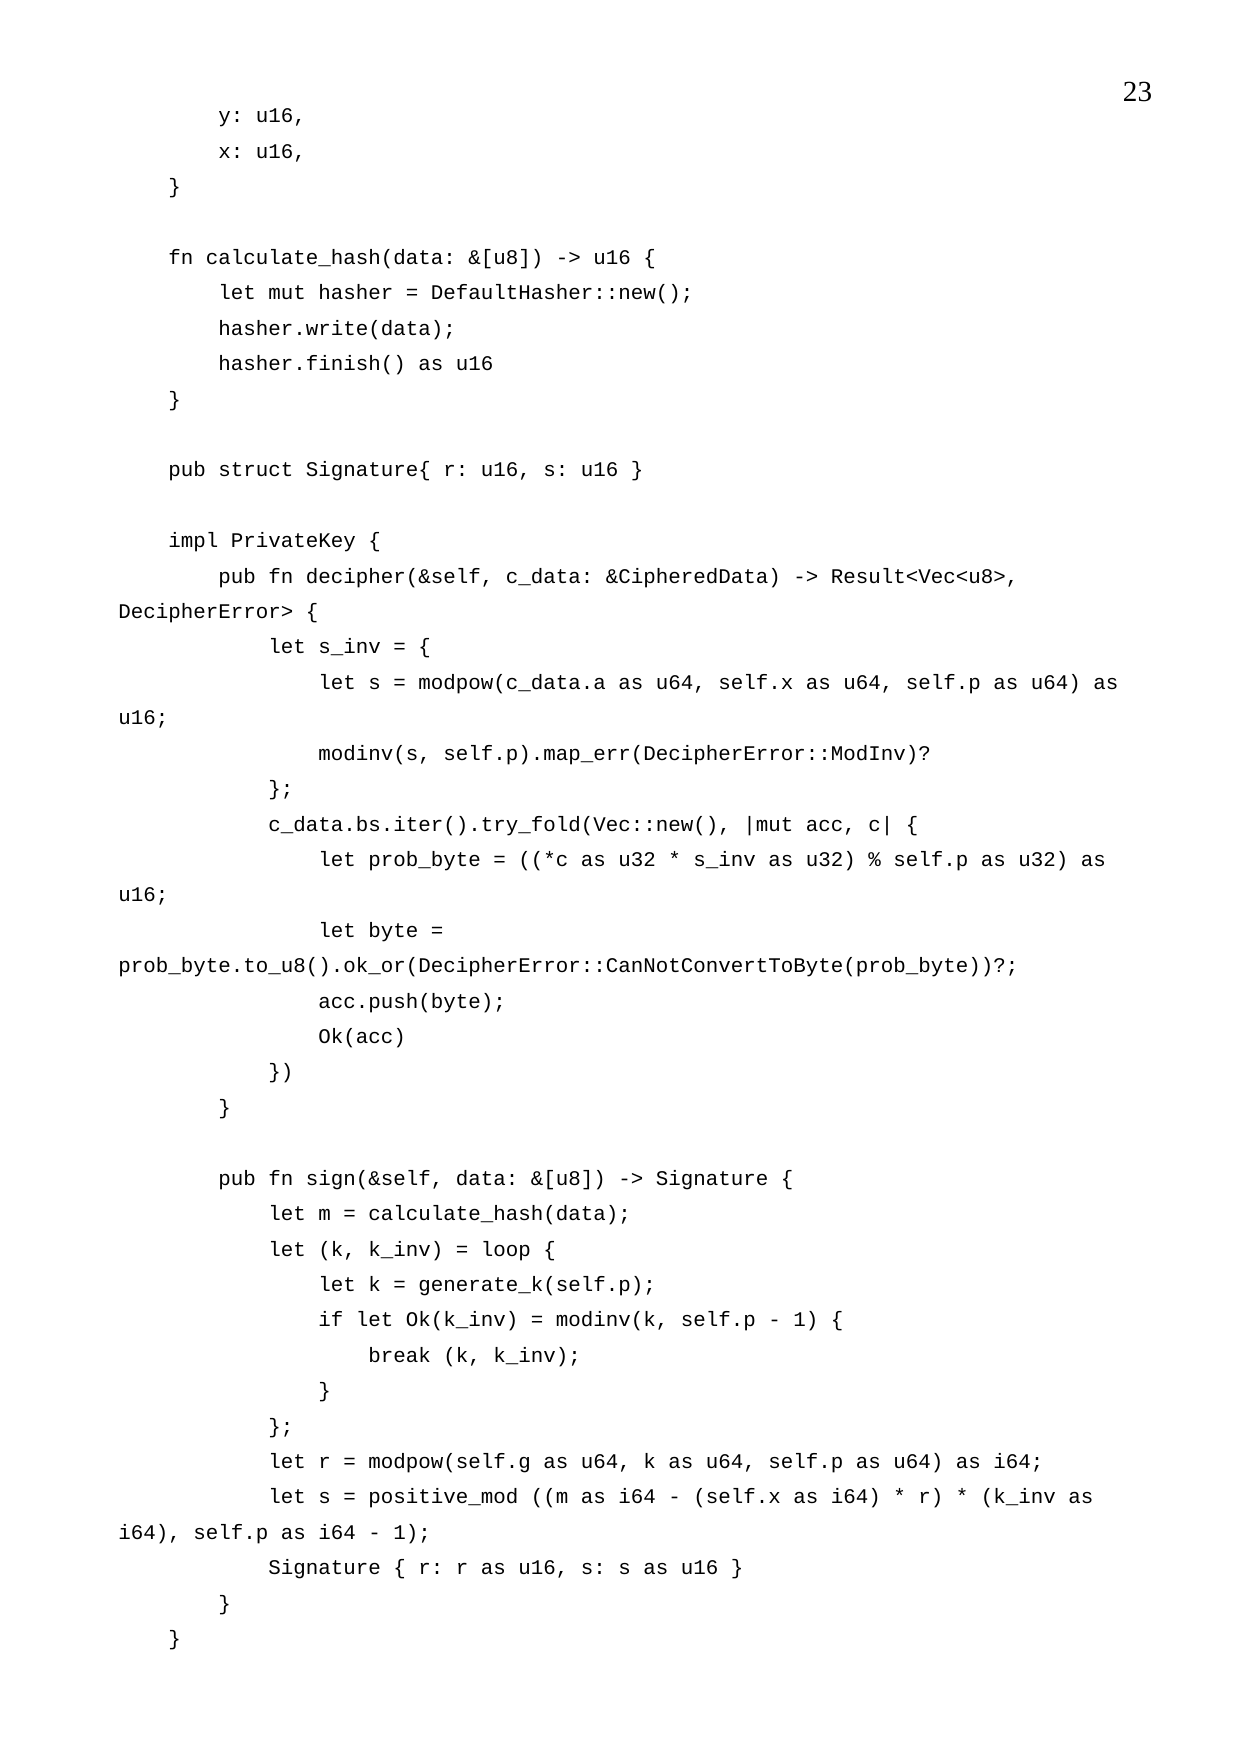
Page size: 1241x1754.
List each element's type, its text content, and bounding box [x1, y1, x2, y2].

text } [118, 1097, 1122, 1121]
text y: u16, [118, 105, 1122, 129]
text } [118, 388, 1122, 412]
text let s = modpow(c_data.a as u64, self.x as u64, self.p as u64) as u16; [118, 672, 1122, 731]
text let r = modpow(self.g as u64, k as u64, self.p as u64) as i64; [118, 1451, 1122, 1475]
text acc.push(byte); [118, 991, 1122, 1014]
text if let Ok(k_inv) = modinv(k, self.p - 1) { [118, 1309, 1122, 1333]
text }) [118, 1061, 1122, 1085]
text }; [118, 778, 1122, 802]
text hasher.write(data); [118, 318, 1122, 341]
text let k = generate_k(self.p); [118, 1274, 1122, 1298]
text Ok(acc) [118, 1026, 1122, 1050]
text } [118, 1593, 1122, 1616]
text hasher.finish() as u16 [118, 353, 1122, 377]
text } [118, 176, 1122, 200]
text let byte = prob_byte.to_u8().ok_or(DecipherError::CanNotConvertToByte(prob_byte))?; [118, 920, 1122, 979]
text } [118, 1628, 1122, 1652]
text pub fn decipher(&self, c_data: &CipheredData) -> Result<Vec<u8>, DecipherError> { [118, 566, 1122, 625]
text pub struct Signature{ r: u16, s: u16 } [118, 459, 1122, 483]
text Signature { r: r as u16, s: s as u16 } [118, 1557, 1122, 1581]
text let (k, k_inv) = loop { [118, 1238, 1122, 1262]
text let s = positive_mod ((m as i64 - (self.x as i64) * r) * (k_inv as i64), self.p as i64 - 1); [118, 1486, 1122, 1546]
text c_data.bs.iter().try_fold(Vec::new(), |mut acc, c| { [118, 813, 1122, 837]
text break (k, k_inv); [118, 1345, 1122, 1368]
text impl PrivateKey { [118, 530, 1122, 554]
text } [118, 1380, 1122, 1404]
text let mut hasher = DefaultHasher::new(); [118, 282, 1122, 306]
text modinv(s, self.p).map_err(DecipherError::ModInv)? [118, 743, 1122, 766]
text x: u16, [118, 141, 1122, 164]
text let s_inv = { [118, 636, 1122, 660]
text pub fn sign(&self, data: &[u8]) -> Signature { [118, 1168, 1122, 1191]
text let m = calculate_hash(data); [118, 1203, 1122, 1227]
text }; [118, 1416, 1122, 1439]
text fn calculate_hash(data: &[u8]) -> u16 { [118, 247, 1122, 271]
text let prob_byte = ((*c as u32 * s_inv as u32) % self.p as u32) as u16; [118, 849, 1122, 908]
